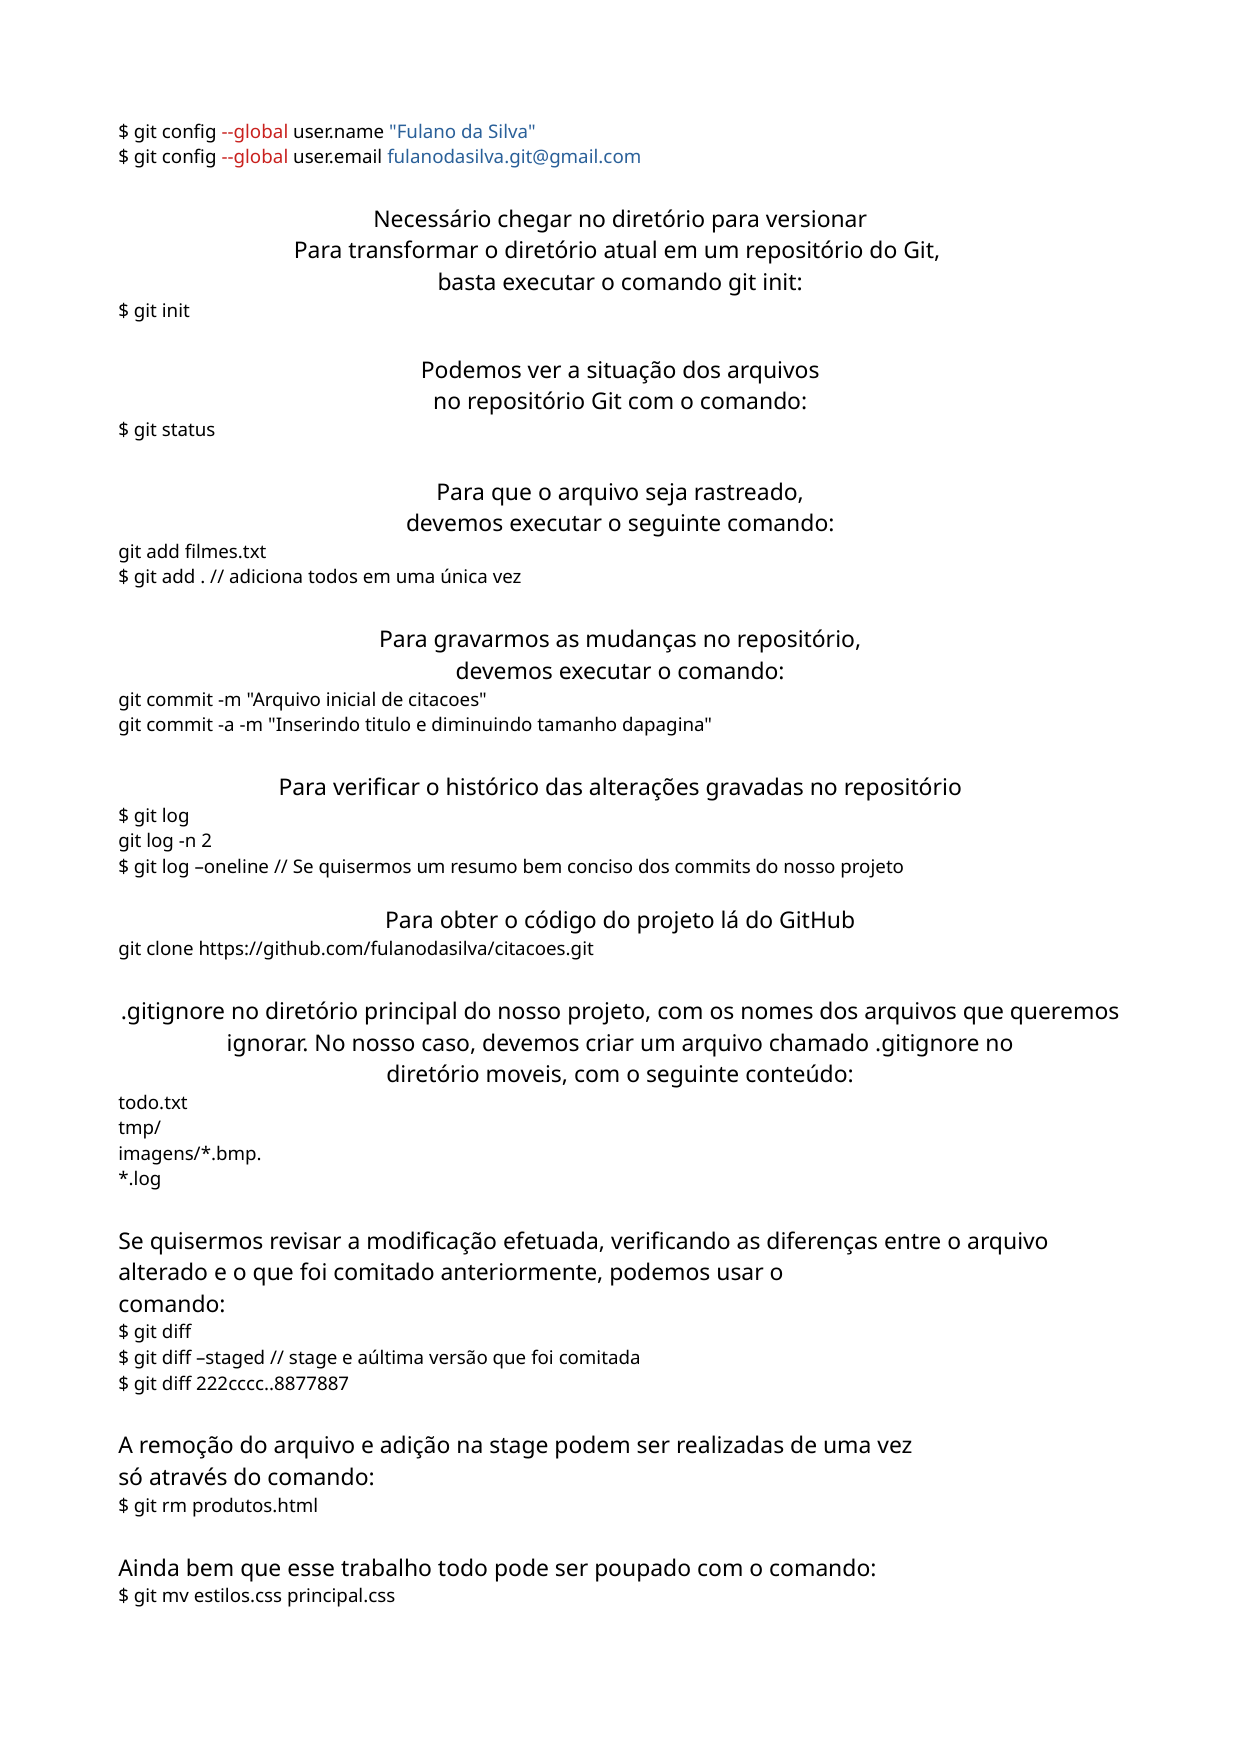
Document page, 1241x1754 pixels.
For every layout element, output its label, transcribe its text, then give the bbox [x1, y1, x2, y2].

text $ git rm produtos.html [118, 1492, 1122, 1517]
text $ git diff [118, 1319, 1122, 1344]
text $ git status [118, 416, 1122, 442]
text git add filmes.txt [118, 538, 1122, 564]
text .gitignore no diretório principal do nosso projeto, com os nomes dos arquivos que queremos ignorar. No nosso caso, devemos criar um arquivo chamado .gitignore no [118, 995, 1122, 1058]
text $ git log [118, 802, 1122, 828]
text git commit -a -m "Inserindo titulo e diminuindo tamanho dapagina" [118, 711, 1122, 737]
text git commit -m "Arquivo inicial de citacoes" [118, 686, 1122, 711]
text devemos executar o seguinte comando: [118, 507, 1122, 538]
text só através do comando: [118, 1461, 1122, 1492]
text $ git diff –staged // stage e aúltima versão que foi comitada [118, 1344, 1122, 1370]
text Para obter o código do projeto lá do GitHub [118, 904, 1122, 936]
text A remoção do arquivo e adição na stage podem ser realizadas de uma vez [118, 1429, 1122, 1461]
text $ git init [118, 297, 1122, 322]
text basta executar o comando git init: [118, 266, 1122, 297]
text Para que o arquivo seja rastreado, [118, 476, 1122, 507]
text Ainda bem que esse trabalho todo pode ser poupado com o comando: [118, 1552, 1122, 1583]
text Podemos ver a situação dos arquivos [118, 354, 1122, 385]
text $ git mv estilos.css principal.css [118, 1583, 1122, 1608]
text todo.txt [118, 1089, 1122, 1114]
text devemos executar o comando: [118, 655, 1122, 686]
text git clone https://github.com/fulanodasilva/citacoes.git [118, 936, 1122, 961]
text $ git log –oneline // Se quisermos um resumo bem conciso dos commits do nosso projeto [118, 853, 1122, 879]
text comando: [118, 1288, 1122, 1319]
text $ git config --global user.name "Fulano da Silva" [118, 118, 1122, 144]
text no repositório Git com o comando: [118, 385, 1122, 416]
text Para verificar o histórico das alterações gravadas no repositório [118, 771, 1122, 802]
text $ git add . // adiciona todos em uma única vez [118, 564, 1122, 589]
text Necessário chegar no diretório para versionar [118, 203, 1122, 234]
text Para transformar o diretório atual em um repositório do Git, [118, 234, 1122, 266]
text Para gravarmos as mudanças no repositório, [118, 623, 1122, 655]
text $ git diff 222cccc..8877887 [118, 1370, 1122, 1395]
text git log -n 2 [118, 828, 1122, 853]
text imagens/*.bmp. [118, 1140, 1122, 1166]
text *.log [118, 1166, 1122, 1191]
text Se quisermos revisar a modificação efetuada, verificando as diferenças entre o arquivo alterado e o que foi comitado anteriormente, podemos usar o [118, 1225, 1122, 1288]
text tmp/ [118, 1114, 1122, 1140]
text diretório moveis, com o seguinte conteúdo: [118, 1058, 1122, 1089]
text $ git config --global user.email fulanodasilva.git@gmail.com [118, 144, 1122, 169]
